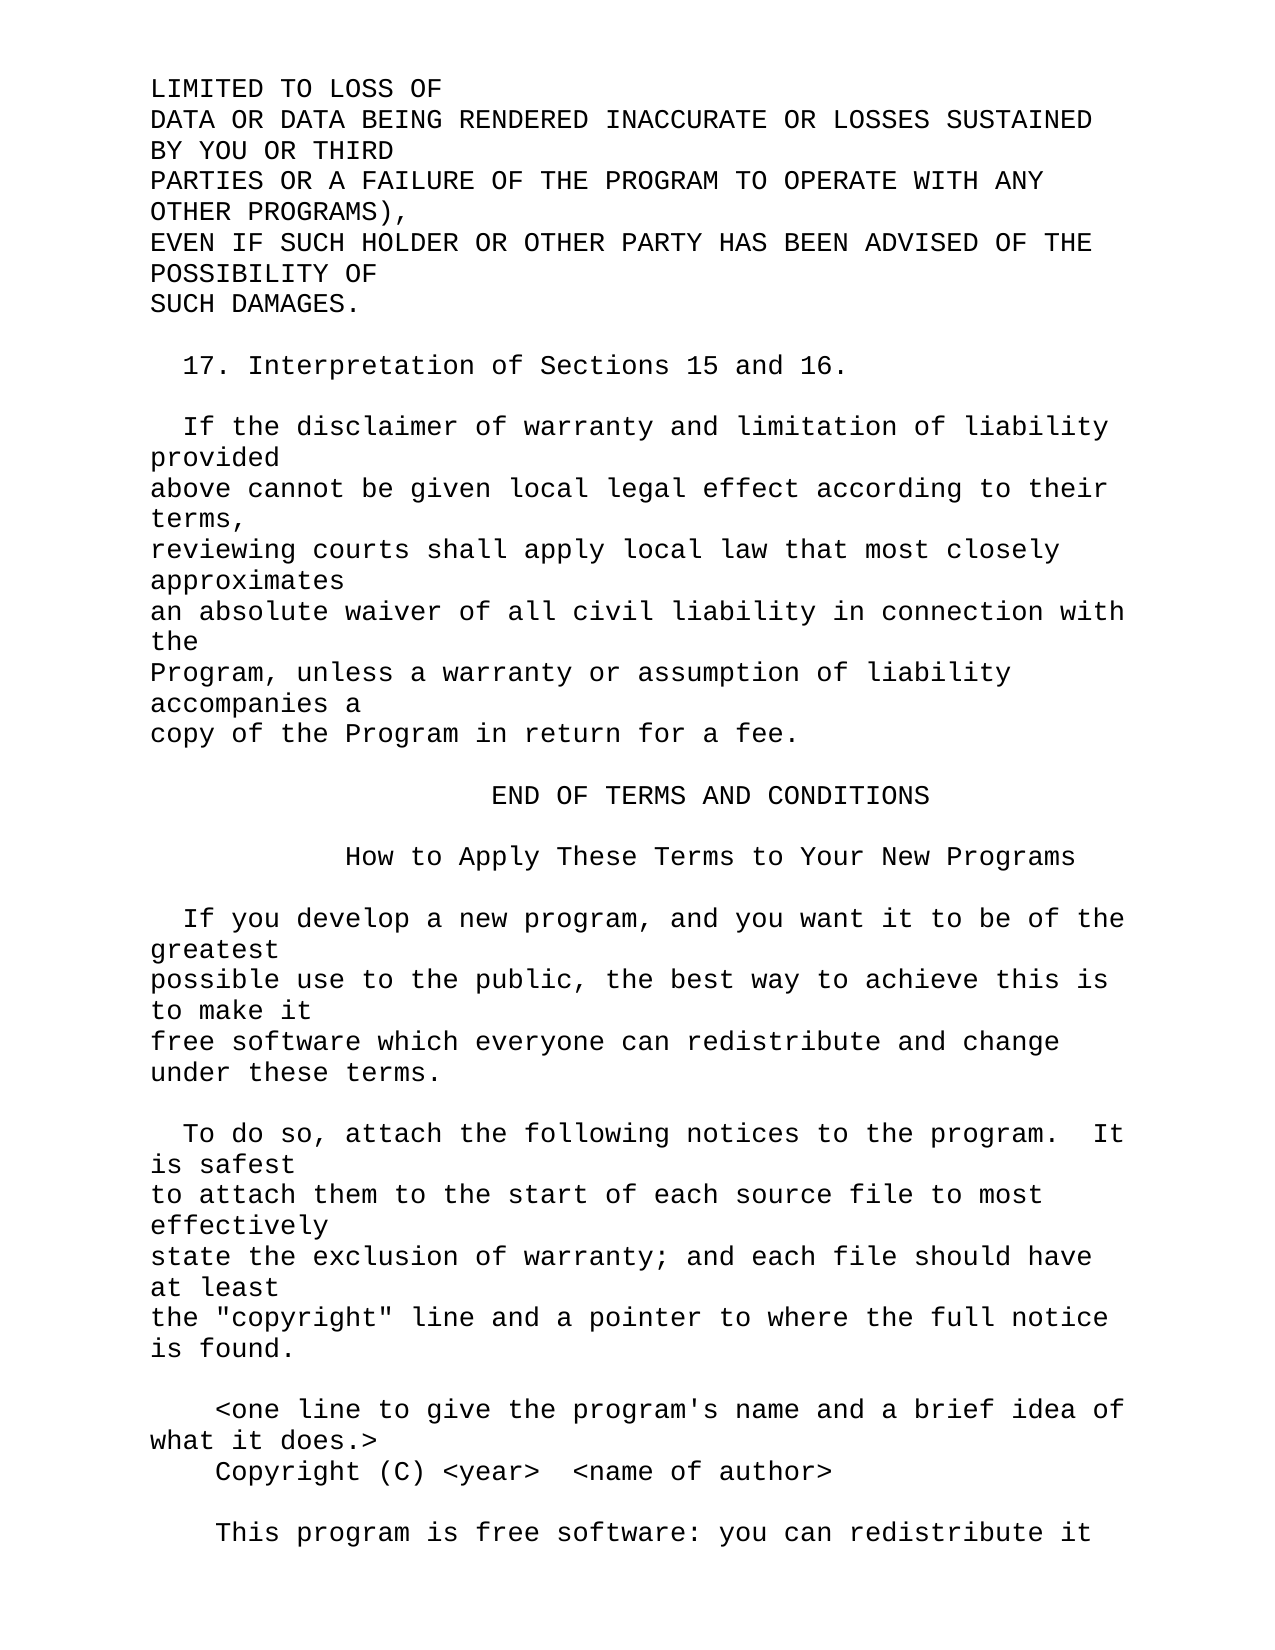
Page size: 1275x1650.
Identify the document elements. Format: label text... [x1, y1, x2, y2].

text This program is free software: you can redistribute it [150, 1519, 1125, 1550]
text Copyright (C) <year> <name of author> [150, 1458, 1125, 1488]
text If you develop a new program, and you want it to be of the greatest [150, 905, 1125, 966]
text 17. Interpretation of Sections 15 and 16. [150, 352, 1125, 382]
text above cannot be given local legal effect according to their terms, [150, 474, 1125, 536]
text Program, unless a warranty or assumption of liability accompanies a [150, 659, 1125, 720]
text LIMITED TO LOSS OF [150, 75, 1125, 106]
text the "copyright" line and a pointer to where the full notice is found. [150, 1304, 1125, 1366]
text possible use to the public, the best way to achieve this is to make it [150, 966, 1125, 1028]
text PARTIES OR A FAILURE OF THE PROGRAM TO OPERATE WITH ANY OTHER PROGRAMS), [150, 167, 1125, 229]
text copy of the Program in return for a fee. [150, 720, 1125, 751]
text SUCH DAMAGES. [150, 290, 1125, 321]
text If the disclaimer of warranty and limitation of liability provided [150, 413, 1125, 474]
text state the exclusion of warranty; and each file should have at least [150, 1243, 1125, 1304]
text To do so, attach the following notices to the program. It is safest [150, 1120, 1125, 1181]
text to attach them to the start of each source file to most effectively [150, 1181, 1125, 1243]
text DATA OR DATA BEING RENDERED INACCURATE OR LOSSES SUSTAINED BY YOU OR THIRD [150, 106, 1125, 167]
text END OF TERMS AND CONDITIONS [150, 782, 1125, 812]
text How to Apply These Terms to Your New Programs [150, 843, 1125, 874]
text an absolute waiver of all civil liability in connection with the [150, 597, 1125, 659]
text <one line to give the program's name and a brief idea of what it does.> [150, 1396, 1125, 1458]
text free software which everyone can redistribute and change under these terms. [150, 1028, 1125, 1089]
text reviewing courts shall apply local law that most closely approximates [150, 536, 1125, 597]
text EVEN IF SUCH HOLDER OR OTHER PARTY HAS BEEN ADVISED OF THE POSSIBILITY OF [150, 229, 1125, 290]
